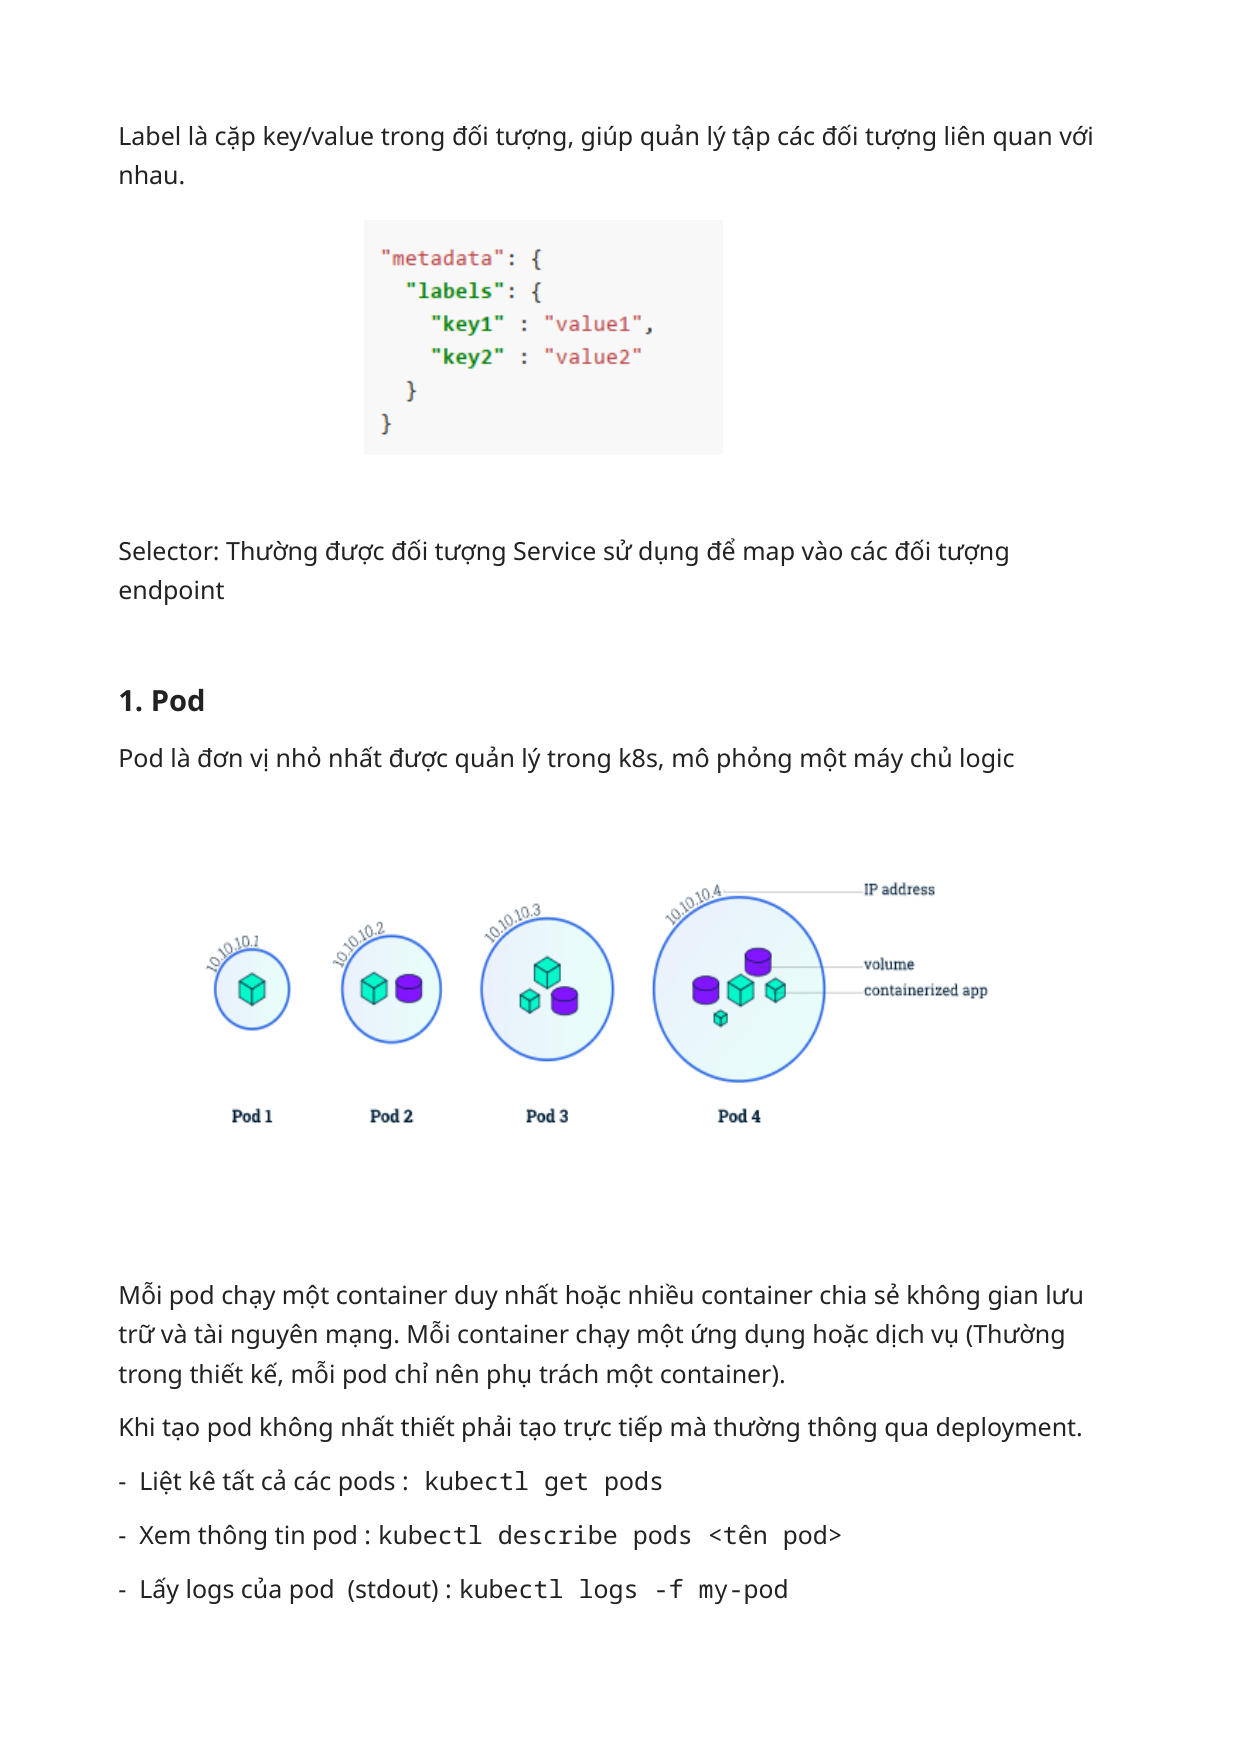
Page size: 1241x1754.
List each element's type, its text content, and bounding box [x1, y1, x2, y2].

text Selector: Thường được đối tượng Service sử dụng để map vào các đối tượng endpoint [118, 533, 1122, 607]
picture [142, 832, 1028, 1167]
picture [363, 220, 724, 455]
text Pod là đơn vị nhỏ nhất được quản lý trong k8s, mô phỏng một máy chủ logic [118, 740, 1122, 774]
text - Xem thông tin pod : kubectl describe pods <tên pod> [118, 1517, 1122, 1552]
text Label là cặp key/value trong đối tượng, giúp quản lý tập các đối tượng liên quan với nhau. [118, 118, 1122, 191]
text Khi tạo pod không nhất thiết phải tạo trực tiếp mà thường thông qua deployment. [118, 1410, 1122, 1444]
text Mỗi pod chạy một container duy nhất hoặc nhiều container chia sẻ không gian lưu trữ và tài nguyên mạng. Mỗi container chạy một ứng dụng hoặc dịch vụ (Thường trong thiết kế, mỗi pod chỉ nên phụ trách một container). [118, 1278, 1122, 1390]
text 1. Pod [118, 680, 1122, 720]
text - Lấy logs của pod (stdout) : kubectl logs -f my-pod [118, 1571, 1122, 1605]
text - Liệt kê tất cả các pods : kubectl get pods [118, 1464, 1122, 1498]
